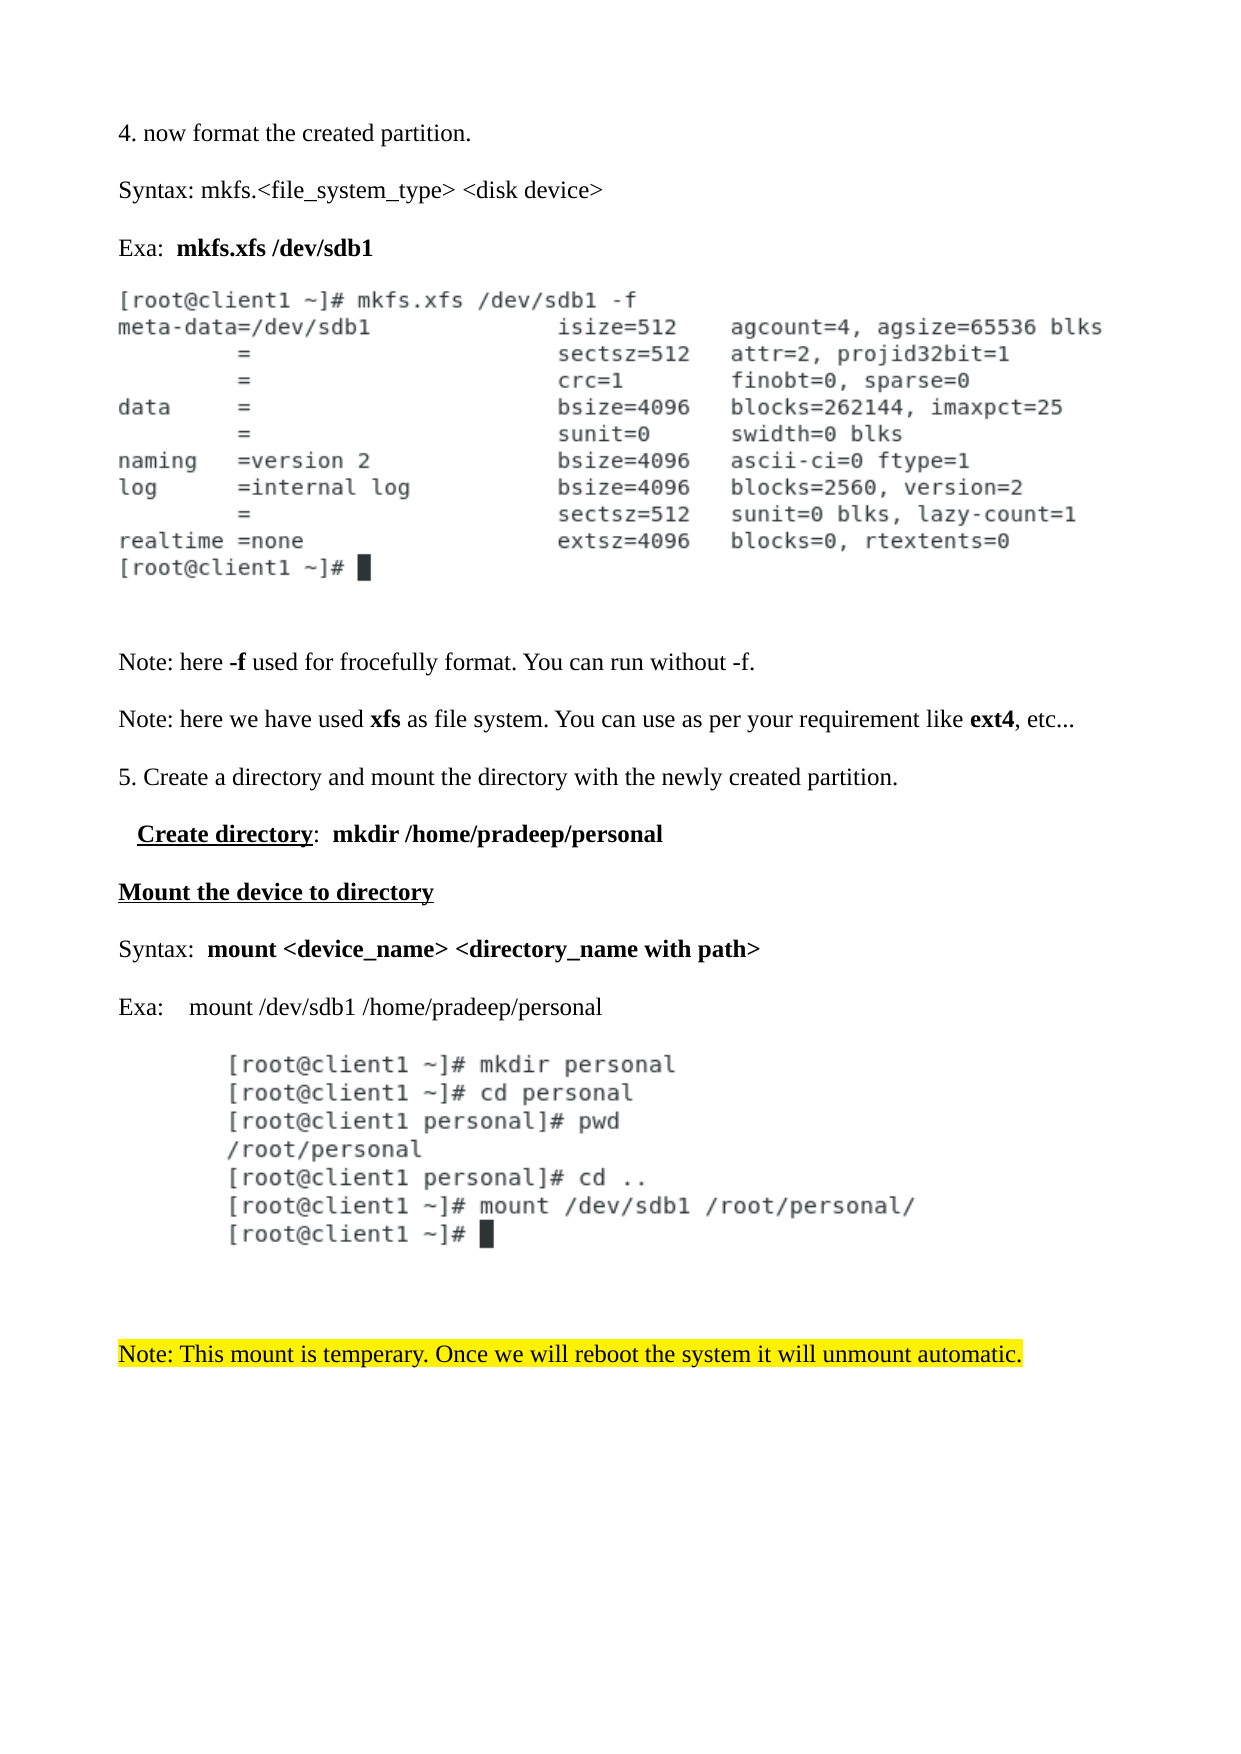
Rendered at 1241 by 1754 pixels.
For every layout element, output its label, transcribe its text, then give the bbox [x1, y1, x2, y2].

text Exa: mkfs.xfs /dev/sdb1 [118, 233, 1122, 262]
text Note: This mount is temperary. Once we will reboot the system it will unmount automatic. [118, 1339, 1122, 1367]
text Mount the device to directory [118, 877, 1122, 906]
text Note: here -f used for frocefully format. You can run without -f. [118, 647, 1122, 676]
text 5. Create a directory and mount the directory with the newly created partition. [118, 762, 1122, 791]
text Create directory: mkdir /home/pradeep/personal [118, 819, 1122, 848]
text Syntax: mkfs.<file_system_type> <disk device> [118, 176, 1122, 204]
picture [225, 1049, 1015, 1253]
text 4. now format the created partition. [118, 118, 1122, 147]
picture [118, 290, 1123, 590]
text Exa: mount /dev/sdb1 /home/pradeep/personal [118, 992, 1122, 1021]
text Note: here we have used xfs as file system. You can use as per your requirement like ext4, etc... [118, 704, 1122, 733]
text Syntax: mount <device_name> <directory_name with path> [118, 934, 1122, 963]
